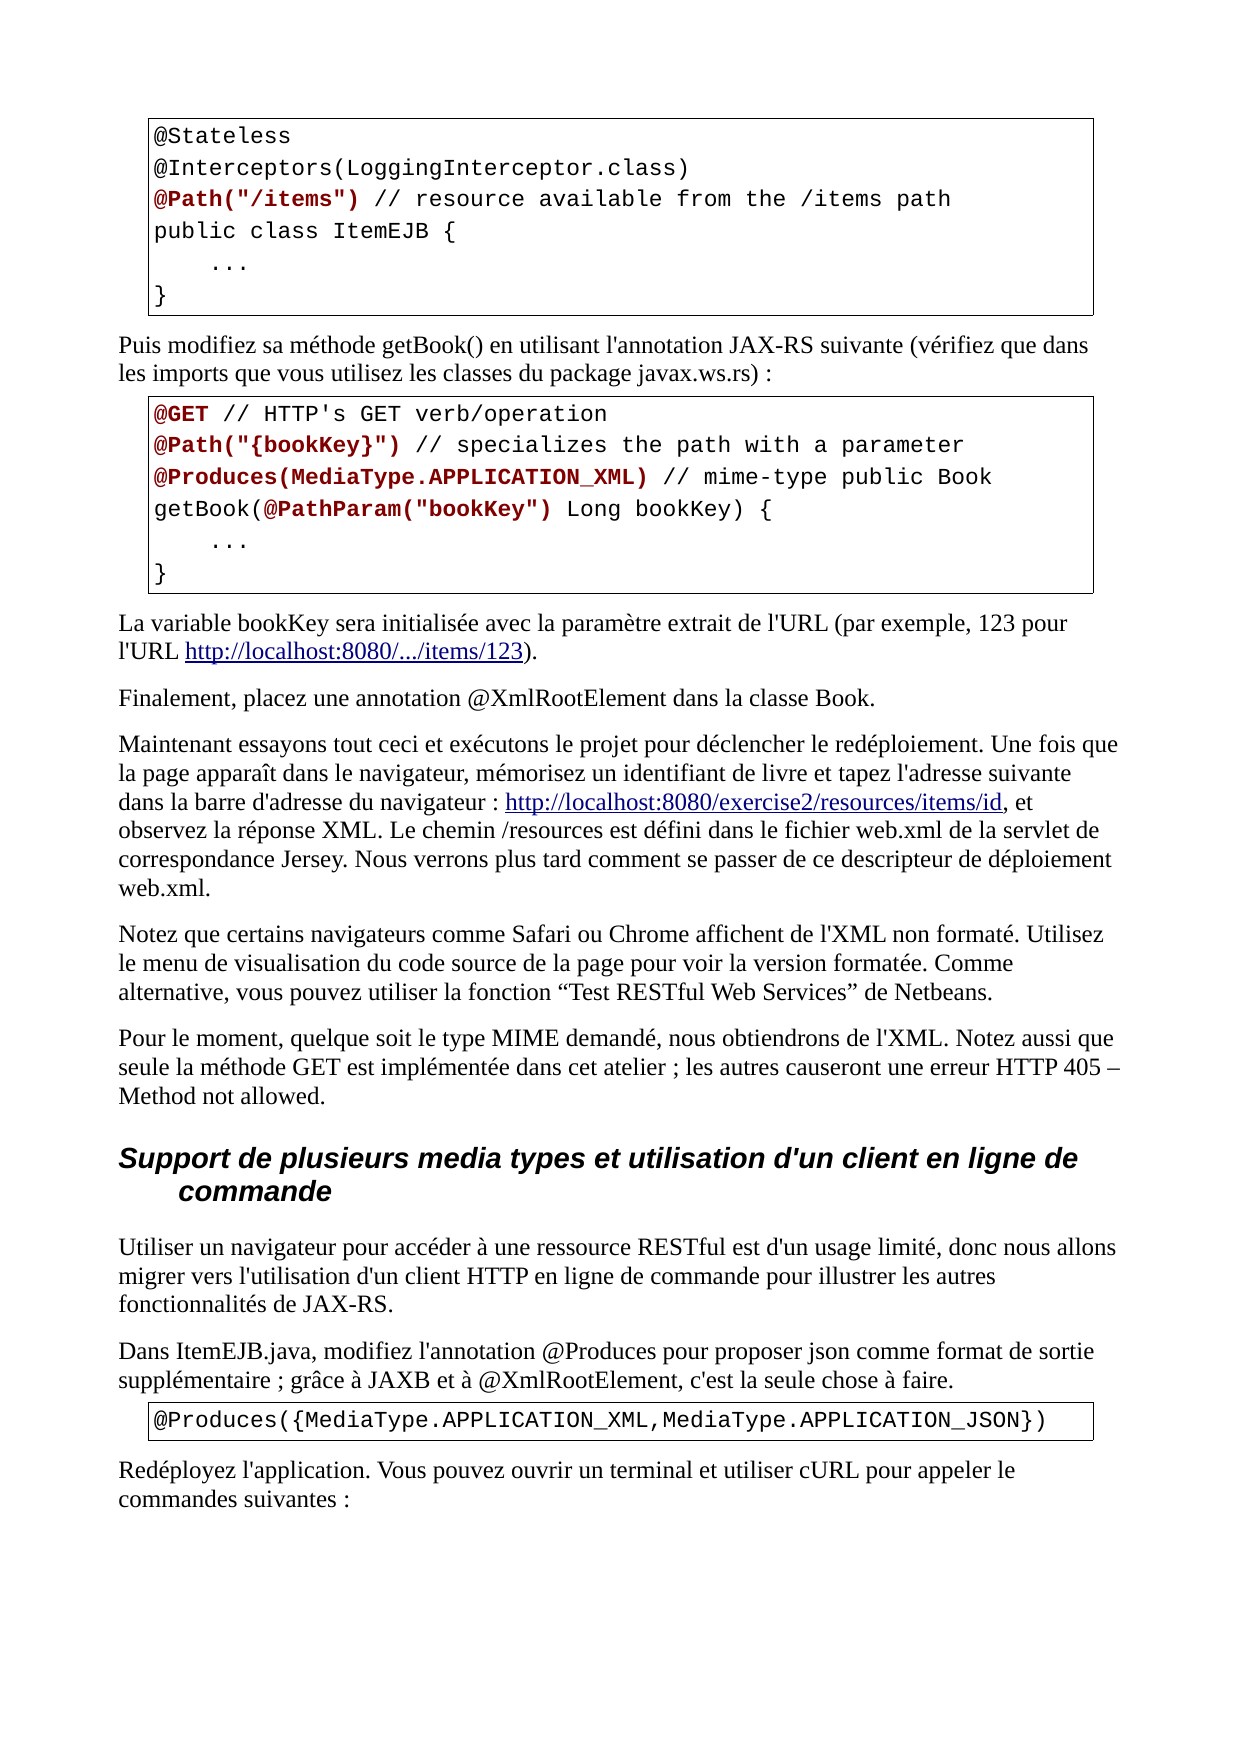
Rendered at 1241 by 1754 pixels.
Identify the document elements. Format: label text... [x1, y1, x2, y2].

text @Path("{bookKey}") // specializes the path with a parameter [149, 428, 1093, 459]
text Maintenant essayons tout ceci et exécutons le projet pour déclencher le redéploiement. Une fois que la page apparaît dans le navigateur, mémorisez un identifiant de livre et tapez l'adresse suivante dans la barre d'adresse du navigateur : http://localhost:8080/exercise2/resources/items/id, et observez la réponse XML. Le chemin /resources est défini dans le fichier web.xml de la servlet de correspondance Jersey. Nous verrons plus tard comment se passer de ce descripteur de déploiement web.xml. [118, 729, 1122, 902]
text @Stateless [149, 119, 1093, 150]
text @Produces({MediaType.APPLICATION_XML,MediaType.APPLICATION_JSON}) [149, 1403, 1093, 1440]
text Notez que certains navigateurs comme Safari ou Chrome affichent de l'XML non formaté. Utilisez le menu de visualisation du code source de la page pour voir la version formatée. Comme alternative, vous pouvez utiliser la fonction “Test RESTful Web Services” de Netbeans. [118, 919, 1122, 1006]
text getBook(@PathParam("bookKey") Long bookKey) { [149, 491, 1093, 523]
text Puis modifiez sa méthode getBook() en utilisant l'annotation JAX-RS suivante (vérifiez que dans les imports que vous utilisez les classes du package javax.ws.rs) : [118, 330, 1122, 387]
text ... [149, 523, 1093, 555]
text @Produces(MediaType.APPLICATION_XML) // mime-type public Book [149, 459, 1093, 491]
text @GET // HTTP's GET verb/operation [149, 397, 1093, 428]
text Utiliser un navigateur pour accéder à une ressource RESTful est d'un usage limité, donc nous allons migrer vers l'utilisation d'un client HTTP en ligne de commande pour illustrer les autres fonctionnalités de JAX-RS. [118, 1232, 1122, 1318]
text Redéployez l'application. Vous pouvez ouvrir un terminal et utiliser cURL pour appeler le commandes suivantes : [118, 1455, 1122, 1512]
text ... [149, 245, 1093, 277]
text Dans ItemEJB.java, modifiez l'annotation @Produces pour proposer json comme format de sortie supplémentaire ; grâce à JAXB et à @XmlRootElement, c'est la seule chose à faire. [118, 1336, 1122, 1393]
text } [149, 277, 1093, 315]
text Finalement, placez une annotation @XmlRootElement dans la classe Book. [118, 683, 1122, 712]
text La variable bookKey sera initialisée avec la paramètre extrait de l'URL (par exemple, 123 pour l'URL http://localhost:8080/.../items/123). [118, 608, 1122, 665]
text @Path("/items") // resource available from the /items path [149, 182, 1093, 213]
text Pour le moment, quelque soit le type MIME demandé, nous obtiendrons de l'XML. Notez aussi que seule la méthode GET est implémentée dans cet atelier ; les autres causeront une erreur HTTP 405 – Method not allowed. [118, 1023, 1122, 1110]
text public class ItemEJB { [149, 213, 1093, 245]
subtitle Support de plusieurs media types et utilisation d'un client en ligne de commande [118, 1141, 1122, 1208]
text } [149, 555, 1093, 593]
text @Interceptors(LoggingInterceptor.class) [149, 150, 1093, 182]
